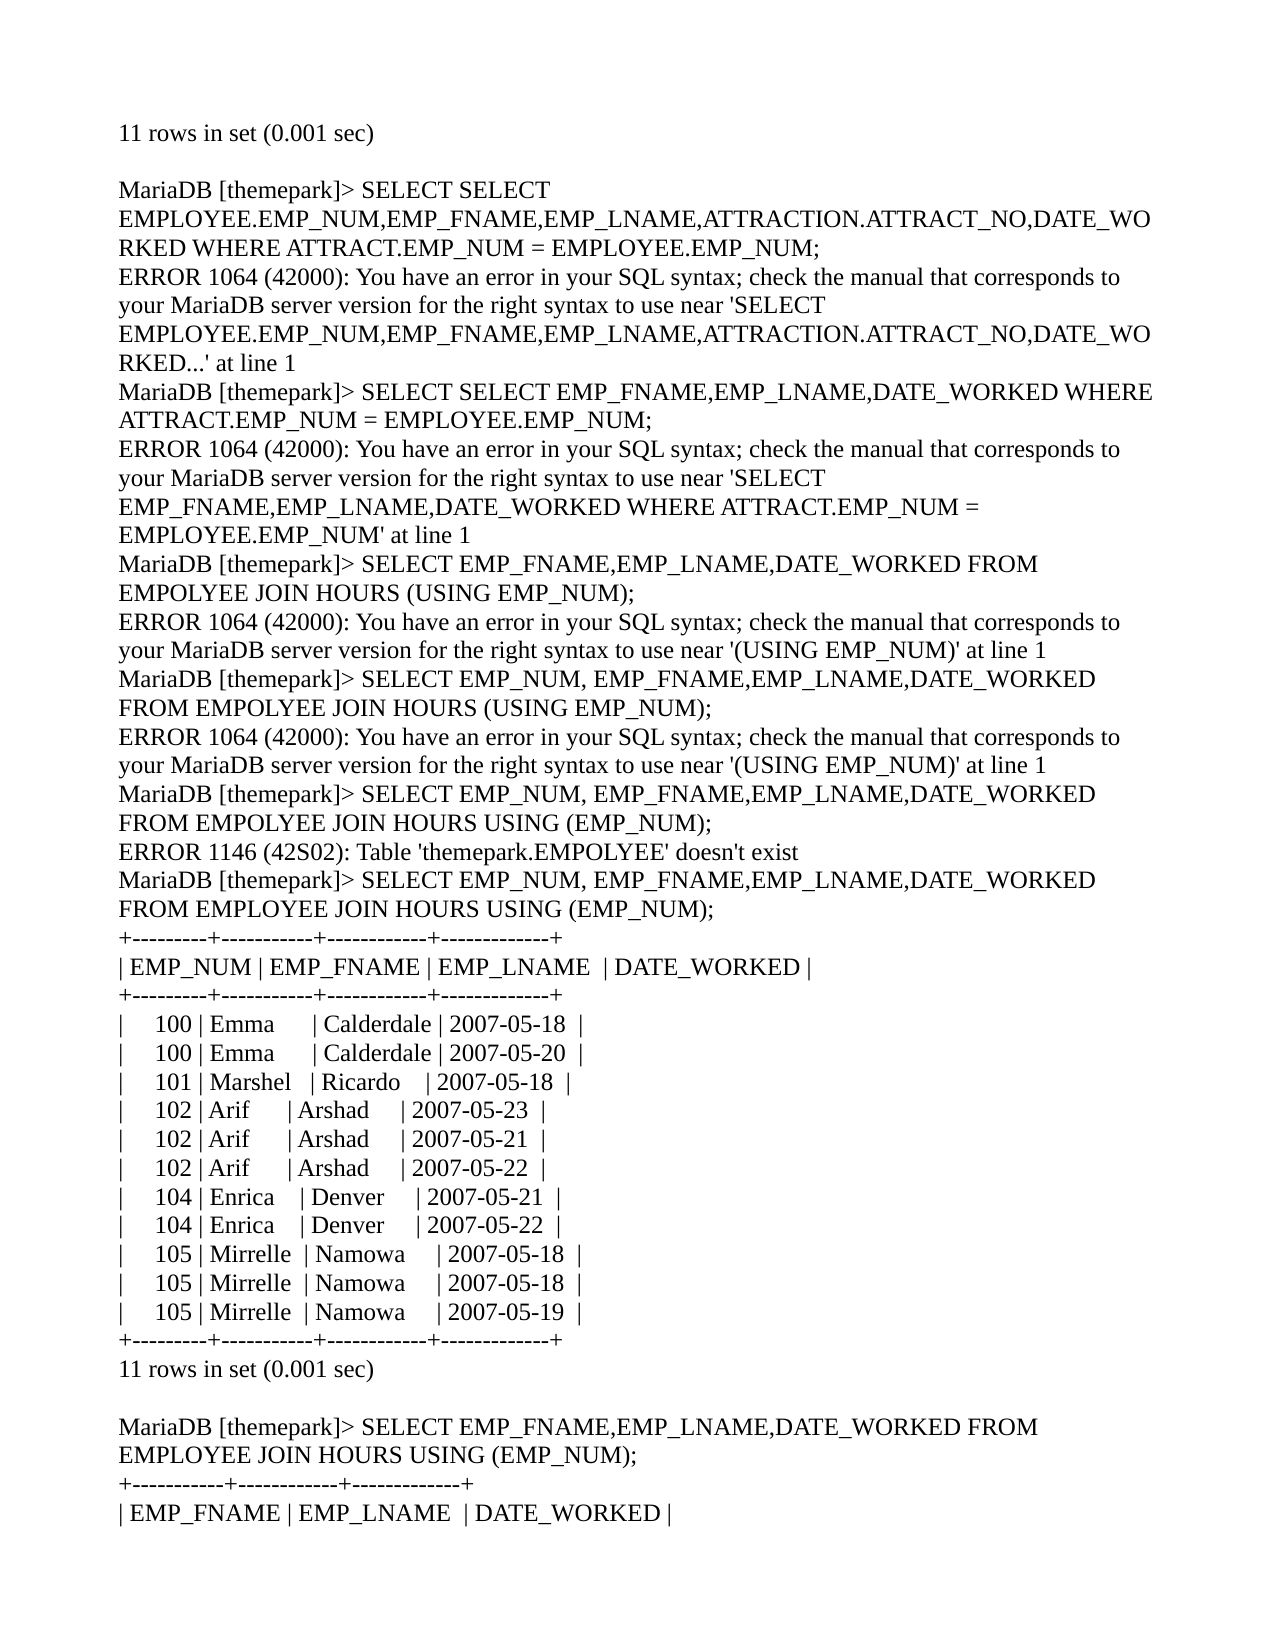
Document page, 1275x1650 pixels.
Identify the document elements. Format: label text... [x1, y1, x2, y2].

text +---------+-----------+------------+-------------+ [118, 1326, 1157, 1354]
text MariaDB [themepark]> SELECT SELECT EMP_FNAME,EMP_LNAME,DATE_WORKED WHERE ATTRACT.EMP_NUM = EMPLOYEE.EMP_NUM; [118, 377, 1157, 434]
text | 105 | Mirrelle | Namowa | 2007-05-18 | [118, 1239, 1157, 1268]
text | EMP_NUM | EMP_FNAME | EMP_LNAME | DATE_WORKED | [118, 952, 1157, 981]
text ERROR 1064 (42000): You have an error in your SQL syntax; check the manual that corresponds to your MariaDB server version for the right syntax to use near '(USING EMP_NUM)' at line 1 [118, 607, 1157, 664]
text | 102 | Arif | Arshad | 2007-05-22 | [118, 1153, 1157, 1182]
text MariaDB [themepark]> SELECT EMP_NUM, EMP_FNAME,EMP_LNAME,DATE_WORKED FROM EMPLOYEE JOIN HOURS USING (EMP_NUM); [118, 866, 1157, 923]
text | EMP_FNAME | EMP_LNAME | DATE_WORKED | [118, 1498, 1157, 1527]
text | 100 | Emma | Calderdale | 2007-05-18 | [118, 1009, 1157, 1038]
text | 104 | Enrica | Denver | 2007-05-21 | [118, 1182, 1157, 1211]
text MariaDB [themepark]> SELECT EMP_NUM, EMP_FNAME,EMP_LNAME,DATE_WORKED FROM EMPOLYEE JOIN HOURS USING (EMP_NUM); [118, 779, 1157, 837]
text | 101 | Marshel | Ricardo | 2007-05-18 | [118, 1067, 1157, 1096]
text ERROR 1146 (42S02): Table 'themepark.EMPOLYEE' doesn't exist [118, 837, 1157, 866]
text +-----------+------------+-------------+ [118, 1469, 1157, 1498]
text | 102 | Arif | Arshad | 2007-05-23 | [118, 1096, 1157, 1124]
text 11 rows in set (0.001 sec) [118, 1354, 1157, 1383]
text | 105 | Mirrelle | Namowa | 2007-05-18 | [118, 1268, 1157, 1297]
text ERROR 1064 (42000): You have an error in your SQL syntax; check the manual that corresponds to your MariaDB server version for the right syntax to use near 'SELECT EMPLOYEE.EMP_NUM,EMP_FNAME,EMP_LNAME,ATTRACTION.ATTRACT_NO,DATE_WORKED...' at line 1 [118, 262, 1157, 377]
text MariaDB [themepark]> SELECT EMP_FNAME,EMP_LNAME,DATE_WORKED FROM EMPLOYEE JOIN HOURS USING (EMP_NUM); [118, 1412, 1157, 1469]
text | 102 | Arif | Arshad | 2007-05-21 | [118, 1124, 1157, 1153]
text 11 rows in set (0.001 sec) [118, 118, 1157, 147]
text +---------+-----------+------------+-------------+ [118, 923, 1157, 952]
text ERROR 1064 (42000): You have an error in your SQL syntax; check the manual that corresponds to your MariaDB server version for the right syntax to use near '(USING EMP_NUM)' at line 1 [118, 722, 1157, 779]
text MariaDB [themepark]> SELECT EMP_FNAME,EMP_LNAME,DATE_WORKED FROM EMPOLYEE JOIN HOURS (USING EMP_NUM); [118, 549, 1157, 607]
text +---------+-----------+------------+-------------+ [118, 981, 1157, 1009]
text | 104 | Enrica | Denver | 2007-05-22 | [118, 1211, 1157, 1239]
text MariaDB [themepark]> SELECT EMP_NUM, EMP_FNAME,EMP_LNAME,DATE_WORKED FROM EMPOLYEE JOIN HOURS (USING EMP_NUM); [118, 664, 1157, 722]
text MariaDB [themepark]> SELECT SELECT EMPLOYEE.EMP_NUM,EMP_FNAME,EMP_LNAME,ATTRACTION.ATTRACT_NO,DATE_WORKED WHERE ATTRACT.EMP_NUM = EMPLOYEE.EMP_NUM; [118, 176, 1157, 262]
text ERROR 1064 (42000): You have an error in your SQL syntax; check the manual that corresponds to your MariaDB server version for the right syntax to use near 'SELECT EMP_FNAME,EMP_LNAME,DATE_WORKED WHERE ATTRACT.EMP_NUM = EMPLOYEE.EMP_NUM' at line 1 [118, 434, 1157, 549]
text | 105 | Mirrelle | Namowa | 2007-05-19 | [118, 1297, 1157, 1326]
text | 100 | Emma | Calderdale | 2007-05-20 | [118, 1038, 1157, 1067]
